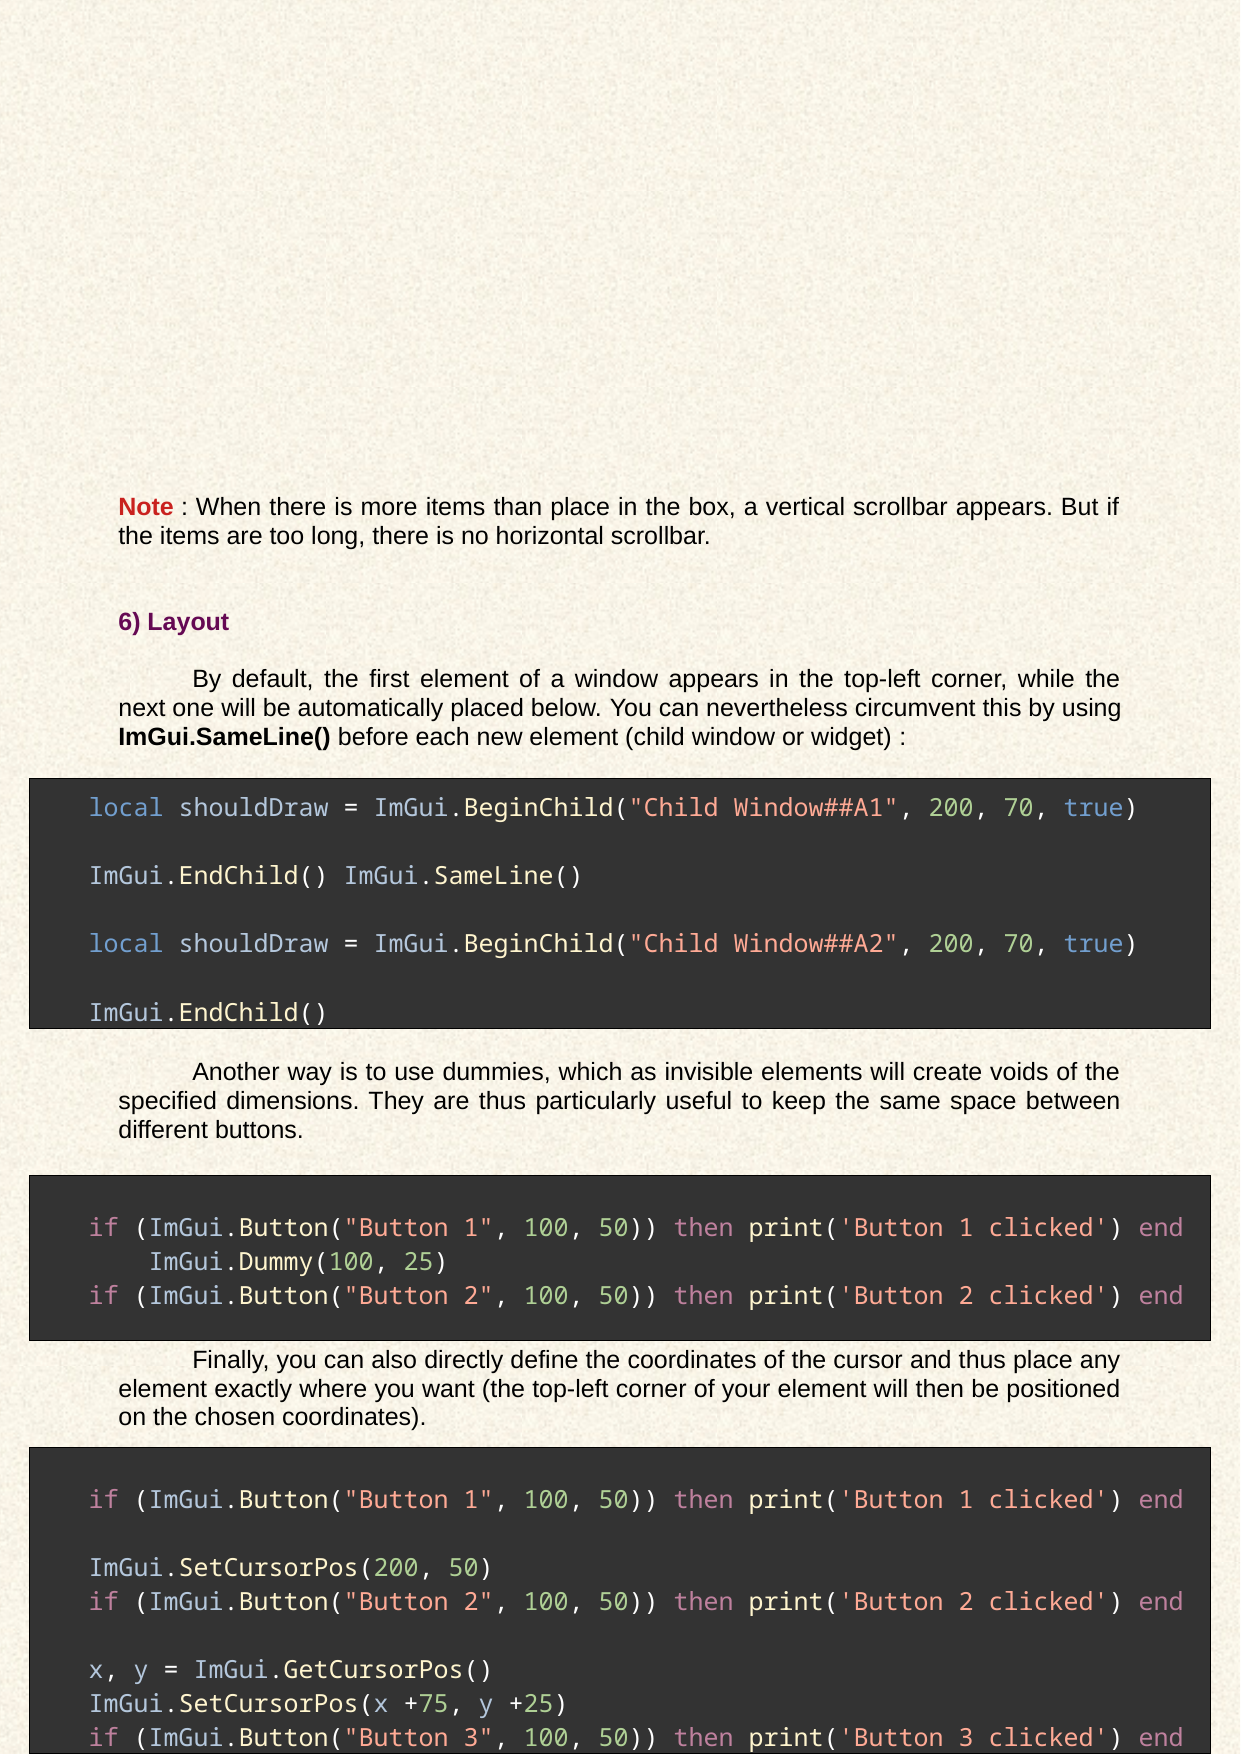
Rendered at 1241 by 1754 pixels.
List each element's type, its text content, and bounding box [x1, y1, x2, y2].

text Another way is to use dummies, which as invisible elements will create voids of the specified dimensions. They are thus particularly useful to keep the same space between different buttons. [118, 1057, 1122, 1143]
text Finally, you can also directly define the coordinates of the cursor and thus place any element exactly where you want (the top-left corner of your element will then be positioned on the chosen coordinates). [118, 1345, 1122, 1431]
text By default, the first element of a window appears in the top-left corner, while the next one will be automatically placed below. You can nevertheless circumvent this by using ImGui.SameLine() before each new element (child window or widget) : [118, 664, 1122, 751]
picture [0, 0, 1241, 1754]
text Note : When there is more items than place in the box, a vertical scrollbar appears. But if the items are too long, there is no horizontal scrollbar. [118, 492, 1122, 549]
text 6) Layout [118, 607, 1122, 636]
